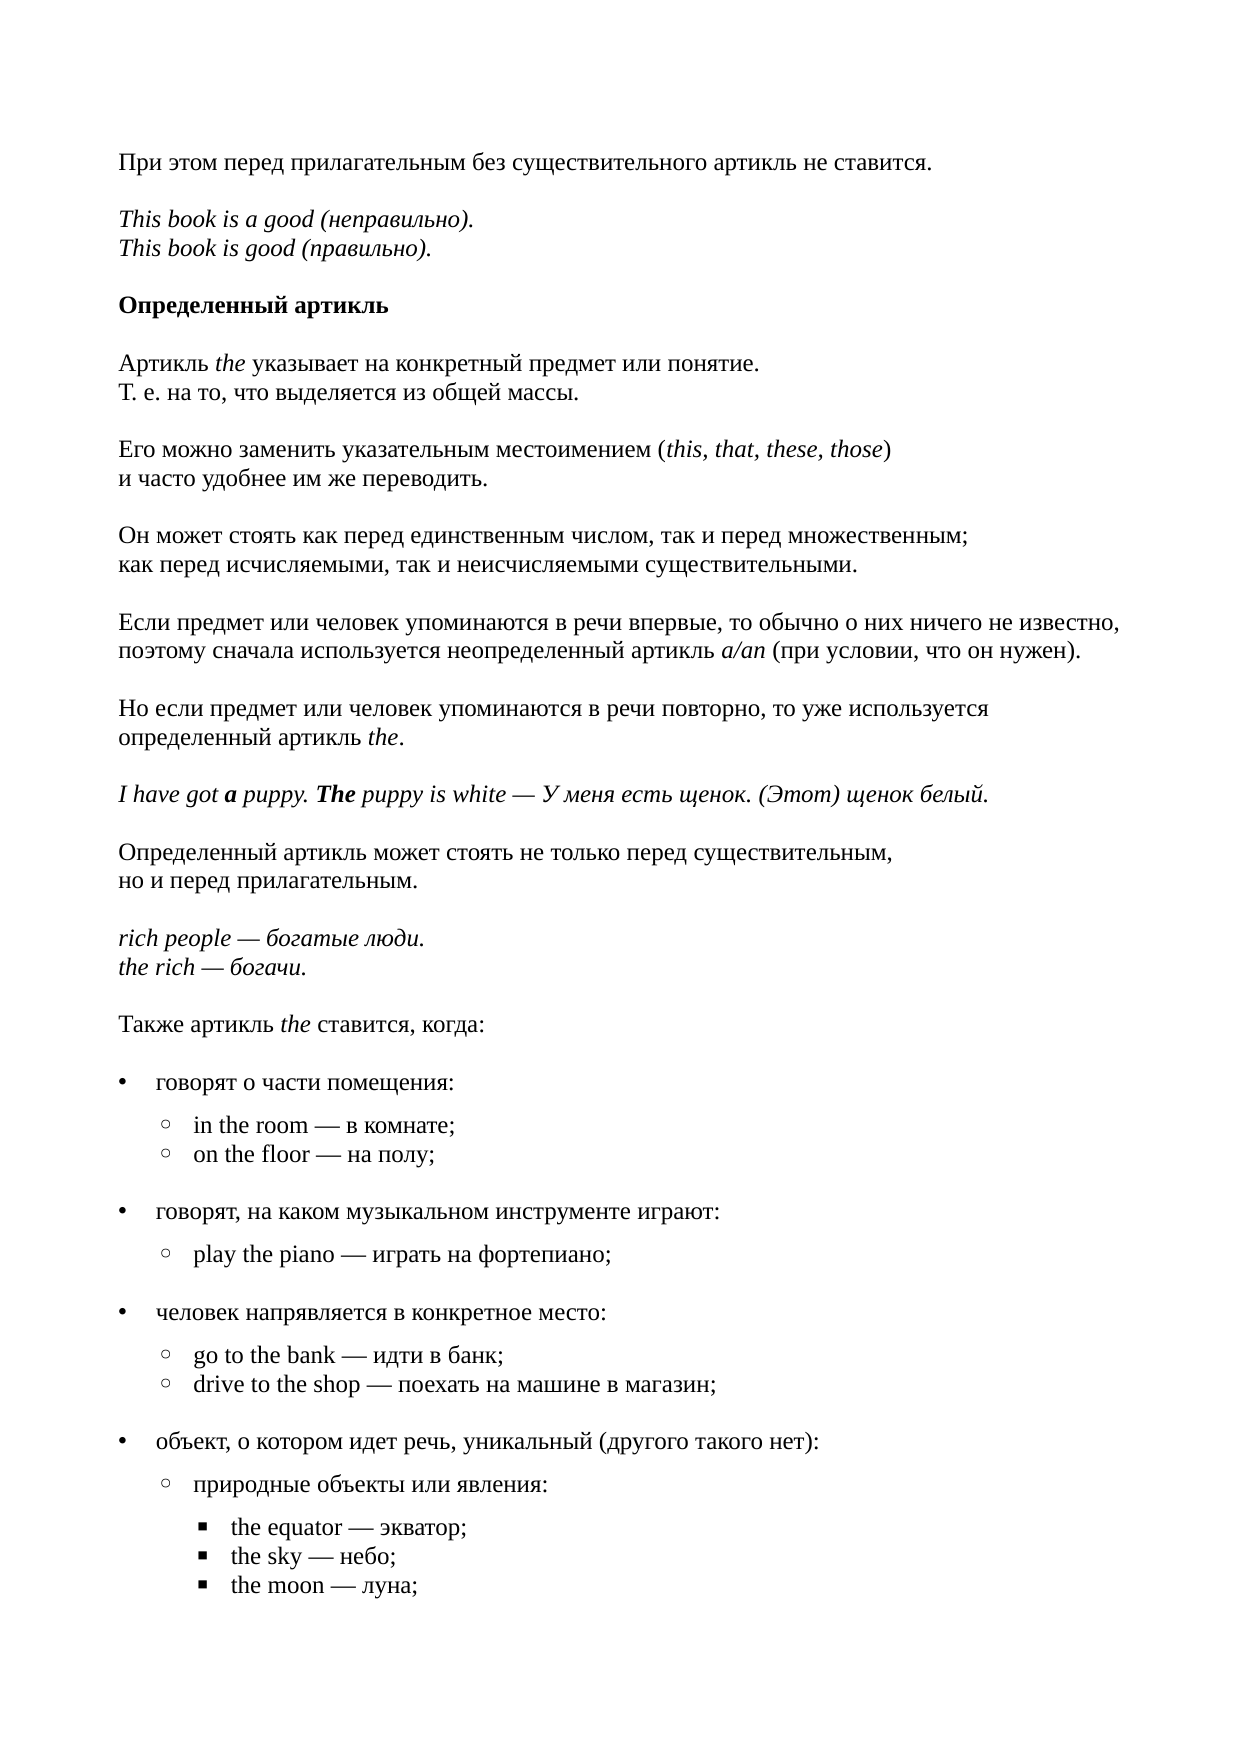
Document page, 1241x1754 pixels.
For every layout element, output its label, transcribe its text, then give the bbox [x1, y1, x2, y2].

list человек напрявляется в конкретное место: [118, 1297, 1122, 1326]
text Его можно заменить указательным местоимением (this, that, these, those) [118, 434, 1122, 463]
list говорят, на каком музыкальном инструменте играют: [118, 1196, 1122, 1225]
text I have got a puppy. The puppy is white — У меня есть щенок. (Этот) щенок белый. [118, 779, 1122, 808]
text Определенный артикль [118, 291, 1122, 319]
text rich people — богатые люди. [118, 923, 1122, 952]
text как перед исчисляемыми, так и неисчисляемыми существительными. [118, 549, 1122, 578]
text но и перед прилагательным. [118, 866, 1122, 894]
text Определенный артикль может стоять не только перед существительным, [118, 837, 1122, 866]
text This book is good (правильно). [118, 233, 1122, 262]
list the sky — небо; [193, 1541, 1122, 1570]
text Т. е. на то, что выделяется из общей массы. [118, 377, 1122, 406]
list объект, о котором идет речь, уникальный (другого такого нет): [118, 1426, 1122, 1455]
list the equator — экватор; [193, 1512, 1122, 1541]
text the rich — богачи. [118, 952, 1122, 981]
text Также артикль the ставится, когда: [118, 1009, 1122, 1038]
list drive to the shop — поехать на машине в магазин; [156, 1369, 1122, 1397]
list on the floor — на полу; [156, 1139, 1122, 1167]
text Если предмет или человек упоминаются в речи впервые, то обычно о них ничего не известно, поэтому сначала используется неопределенный артикль a/an (при условии, что он нужен). [118, 607, 1122, 664]
text и часто удобнее им же переводить. [118, 463, 1122, 492]
text Но если предмет или человек упоминаются в речи повторно, то уже используется определенный артикль the. [118, 693, 1122, 751]
text Артикль the указывает на конкретный предмет или понятие. [118, 348, 1122, 377]
list the moon — луна; [193, 1570, 1122, 1599]
text Он может стоять как перед единственным числом, так и перед множественным; [118, 521, 1122, 549]
list play the piano — играть на фортепиано; [156, 1239, 1122, 1268]
list природные объекты или явления: [156, 1469, 1122, 1498]
list in the room — в комнате; [156, 1110, 1122, 1139]
text При этом перед прилагательным без существительного артикль не ставится. [118, 147, 1122, 176]
list go to the bank — идти в банк; [156, 1340, 1122, 1369]
text This book is a good (неправильно). [118, 204, 1122, 233]
list говорят о части помещения: [118, 1067, 1122, 1096]
